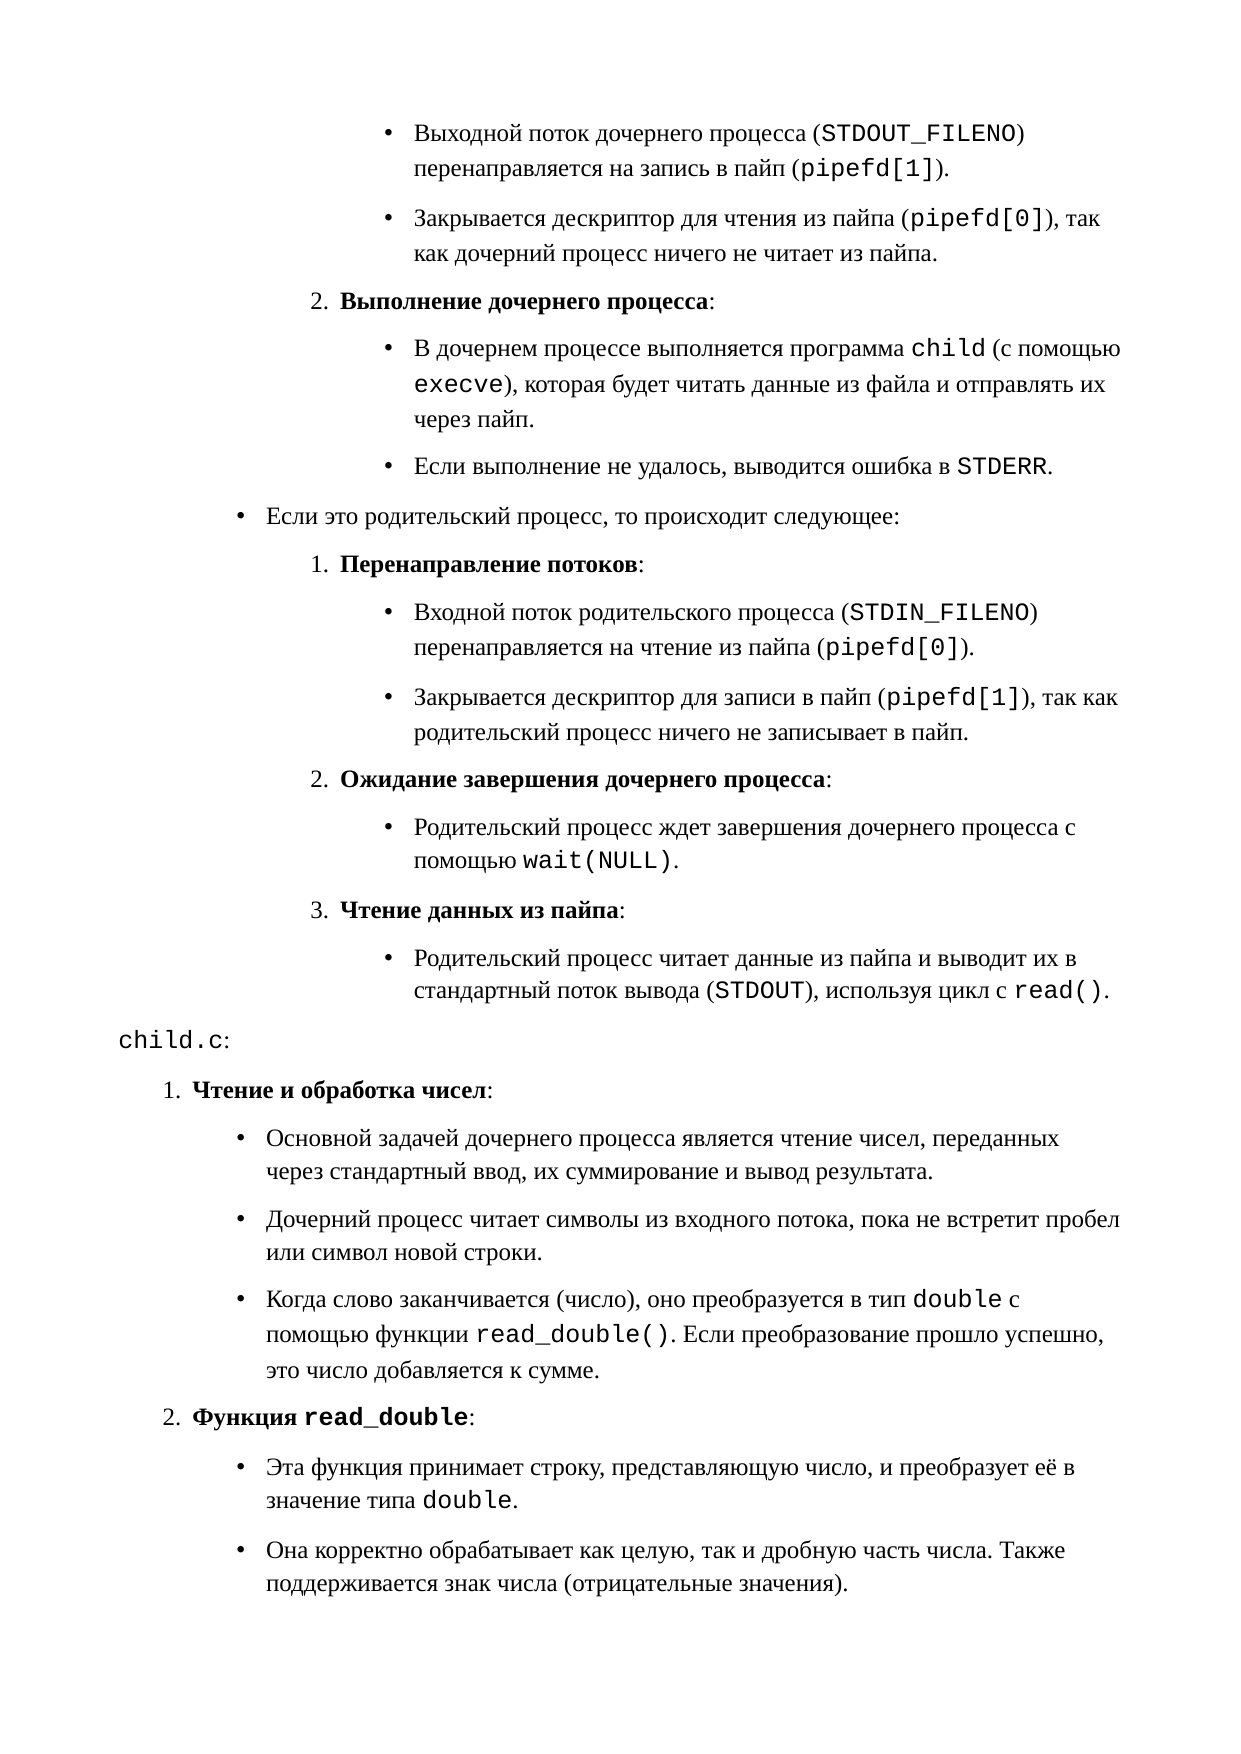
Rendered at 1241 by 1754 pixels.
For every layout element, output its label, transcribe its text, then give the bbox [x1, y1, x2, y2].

list Выходной поток дочернего процесса (STDOUT_FILENO) перенаправляется на запись в пайп (pipefd[1]). [384, 118, 1122, 184]
list Чтение и обработка чисел: [162, 1076, 1122, 1104]
list Выполнение дочернего процесса: [310, 286, 1122, 315]
list Дочерний процесс читает символы из входного потока, пока не встретит пробел или символ новой строки. [236, 1204, 1122, 1266]
list Чтение данных из пайпа: [310, 895, 1122, 924]
list Ожидание завершения дочернего процесса: [310, 764, 1122, 793]
list Закрывается дескриптор для чтения из пайпа (pipefd[0]), так как дочерний процесс ничего не читает из пайпа. [384, 203, 1122, 267]
list Когда слово заканчивается (число), оно преобразуется в тип double с помощью функции read_double(). Если преобразование прошло успешно, это число добавляется к сумме. [236, 1284, 1122, 1383]
text child.c: [118, 1026, 1122, 1056]
list Функция read_double: [162, 1402, 1122, 1433]
list Родительский процесс читает данные из пайпа и выводит их в стандартный поток вывода (STDOUT), используя цикл с read(). [384, 943, 1122, 1006]
list Эта функция принимает строку, представляющую число, и преобразует её в значение типа double. [236, 1452, 1122, 1516]
list Она корректно обрабатывает как целую, так и дробную часть числа. Также поддерживается знак числа (отрицательные значения). [236, 1535, 1122, 1597]
list Основной задачей дочернего процесса является чтение чисел, переданных через стандартный ввод, их суммирование и вывод результата. [236, 1123, 1122, 1185]
list Входной поток родительского процесса (STDIN_FILENO) перенаправляется на чтение из пайпа (pipefd[0]). [384, 597, 1122, 662]
list Родительский процесс ждет завершения дочернего процесса с помощью wait(NULL). [384, 812, 1122, 876]
list В дочернем процессе выполняется программа child (с помощью execve), которая будет читать данные из файла и отправлять их через пайп. [384, 333, 1122, 432]
list Если выполнение не удалось, выводится ошибка в STDERR. [384, 451, 1122, 482]
list Если это родительский процесс, то происходит следующее: [236, 501, 1122, 530]
list Закрывается дескриптор для записи в пайп (pipefd[1]), так как родительский процесс ничего не записывает в пайп. [384, 682, 1122, 746]
list Перенаправление потоков: [310, 549, 1122, 578]
